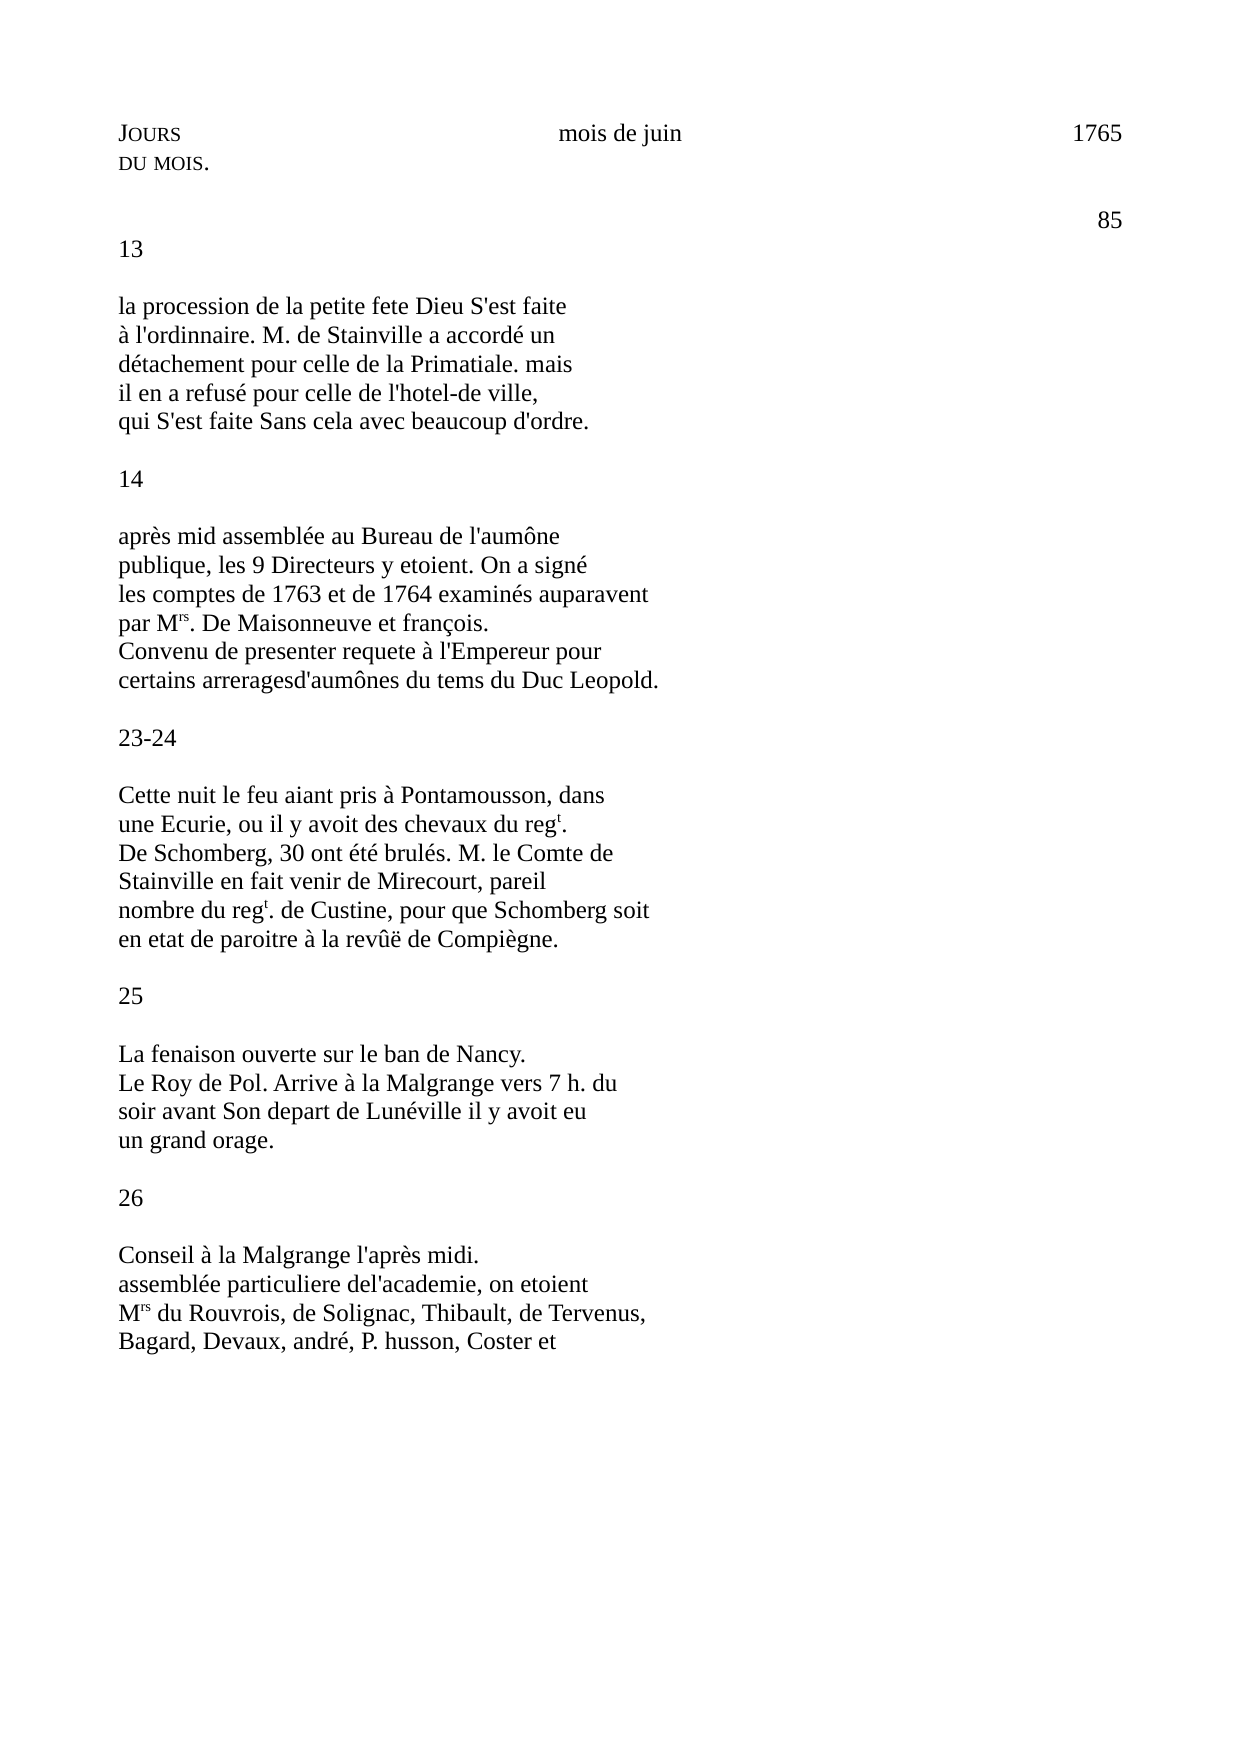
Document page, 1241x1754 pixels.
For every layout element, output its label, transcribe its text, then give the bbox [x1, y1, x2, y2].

text Convenu de presenter requete à l'Empereur pour certains arreragesd'aumônes du tems du Duc Leopold. [118, 636, 1122, 694]
text 25 La fenaison ouverte sur le ban de Nancy. [118, 981, 1122, 1068]
text 26 Conseil à la Malgrange l'après midi. [118, 1183, 1122, 1269]
text 85 [118, 205, 1122, 234]
text 23-24 Cette nuit le feu aiant pris à Pontamousson, dans une Ecurie, ou il y avoit des chevaux du regt. De Schomberg, 30 ont été brulés. M. le Comte de Stainville en fait venir de Mirecourt, pareil nombre du regt. de Custine, pour que Schomberg soit en etat de paroitre à la revûë de Compiègne. [118, 723, 1122, 953]
text 14 après mid assemblée au Bureau de l'aumône publique, les 9 Directeurs y etoient. On a signé les comptes de 1763 et de 1764 examinés auparavent par Mrs. De Maisonneuve et françois. [118, 464, 1122, 636]
text assemblée particuliere del'academie, on etoient Mrs du Rouvrois, de Solignac, Thibault, de Tervenus, Bagard, Devaux, andré, P. husson, Coster et [118, 1269, 1122, 1355]
text Le Roy de Pol. Arrive à la Malgrange vers 7 h. du soir avant Son depart de Lunéville il y avoit eu un grand orage. [118, 1068, 1122, 1154]
text 13 la procession de la petite fete Dieu S'est faite à l'ordinnaire. M. de Stainville a accordé un détachement pour celle de la Primatiale. mais il en a refusé pour celle de l'hotel-de ville, qui S'est faite Sans cela avec beaucoup d'ordre. [118, 234, 1122, 435]
